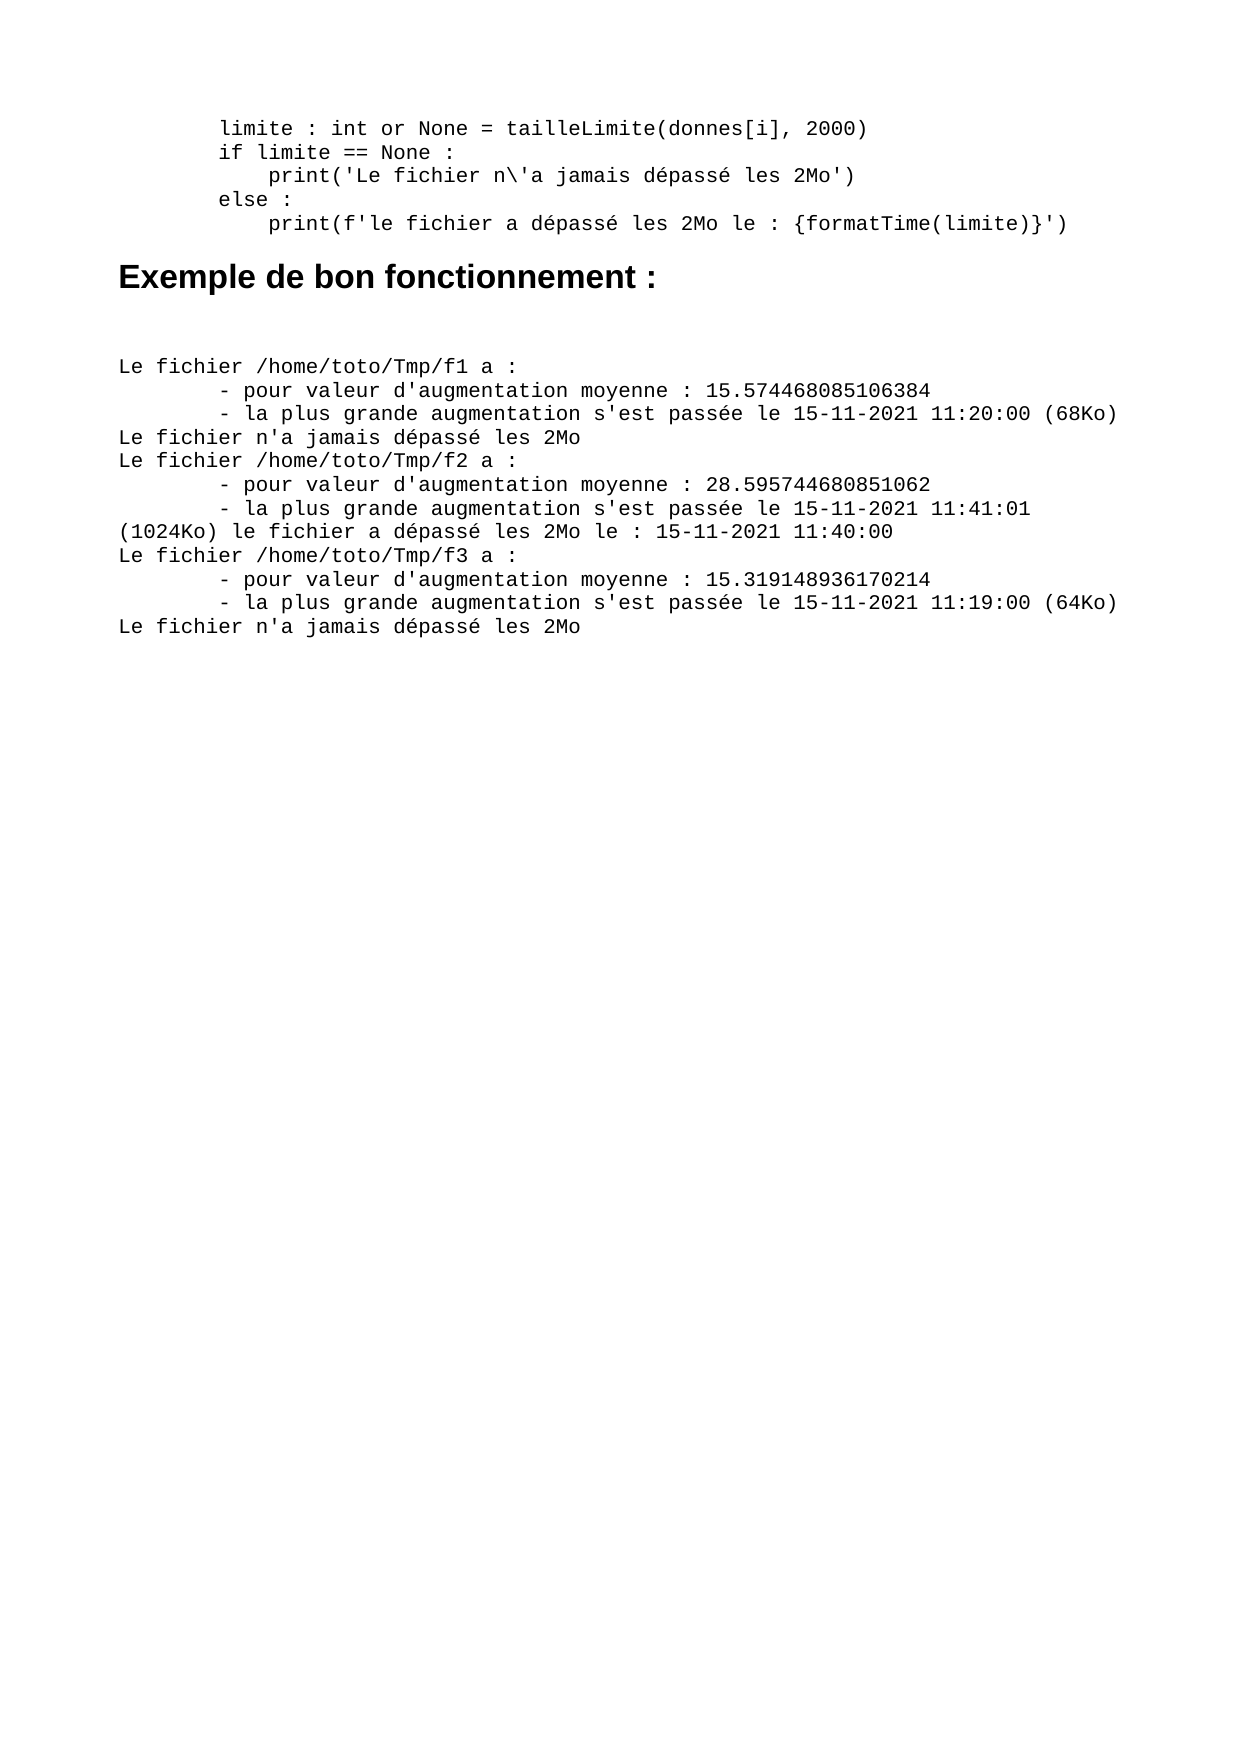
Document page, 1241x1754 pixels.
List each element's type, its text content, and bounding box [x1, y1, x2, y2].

text - pour valeur d'augmentation moyenne : 15.319148936170214 [118, 569, 1122, 592]
text if limite == None : [118, 142, 1122, 165]
text - pour valeur d'augmentation moyenne : 28.595744680851062 [118, 474, 1122, 498]
text else : [118, 189, 1122, 213]
subtitle Exemple de bon fonctionnement : [118, 257, 1122, 296]
text - pour valeur d'augmentation moyenne : 15.574468085106384 [118, 379, 1122, 403]
text print(f'le fichier a dépassé les 2Mo le : {formatTime(limite)}') [118, 213, 1122, 236]
text Le fichier /home/toto/Tmp/f3 a : [118, 545, 1122, 569]
text - la plus grande augmentation s'est passée le 15-11-2021 11:41:01 (1024Ko) le fichier a dépassé les 2Mo le : 15-11-2021 11:40:00 [118, 498, 1122, 545]
text print('Le fichier n\'a jamais dépassé les 2Mo') [118, 165, 1122, 189]
text Le fichier /home/toto/Tmp/f2 a : [118, 451, 1122, 474]
text limite : int or None = tailleLimite(donnes[i], 2000) [118, 118, 1122, 142]
text - la plus grande augmentation s'est passée le 15-11-2021 11:19:00 (64Ko) Le fichier n'a jamais dépassé les 2Mo [118, 592, 1122, 640]
text Le fichier /home/toto/Tmp/f1 a : [118, 356, 1122, 379]
text - la plus grande augmentation s'est passée le 15-11-2021 11:20:00 (68Ko) Le fichier n'a jamais dépassé les 2Mo [118, 403, 1122, 451]
